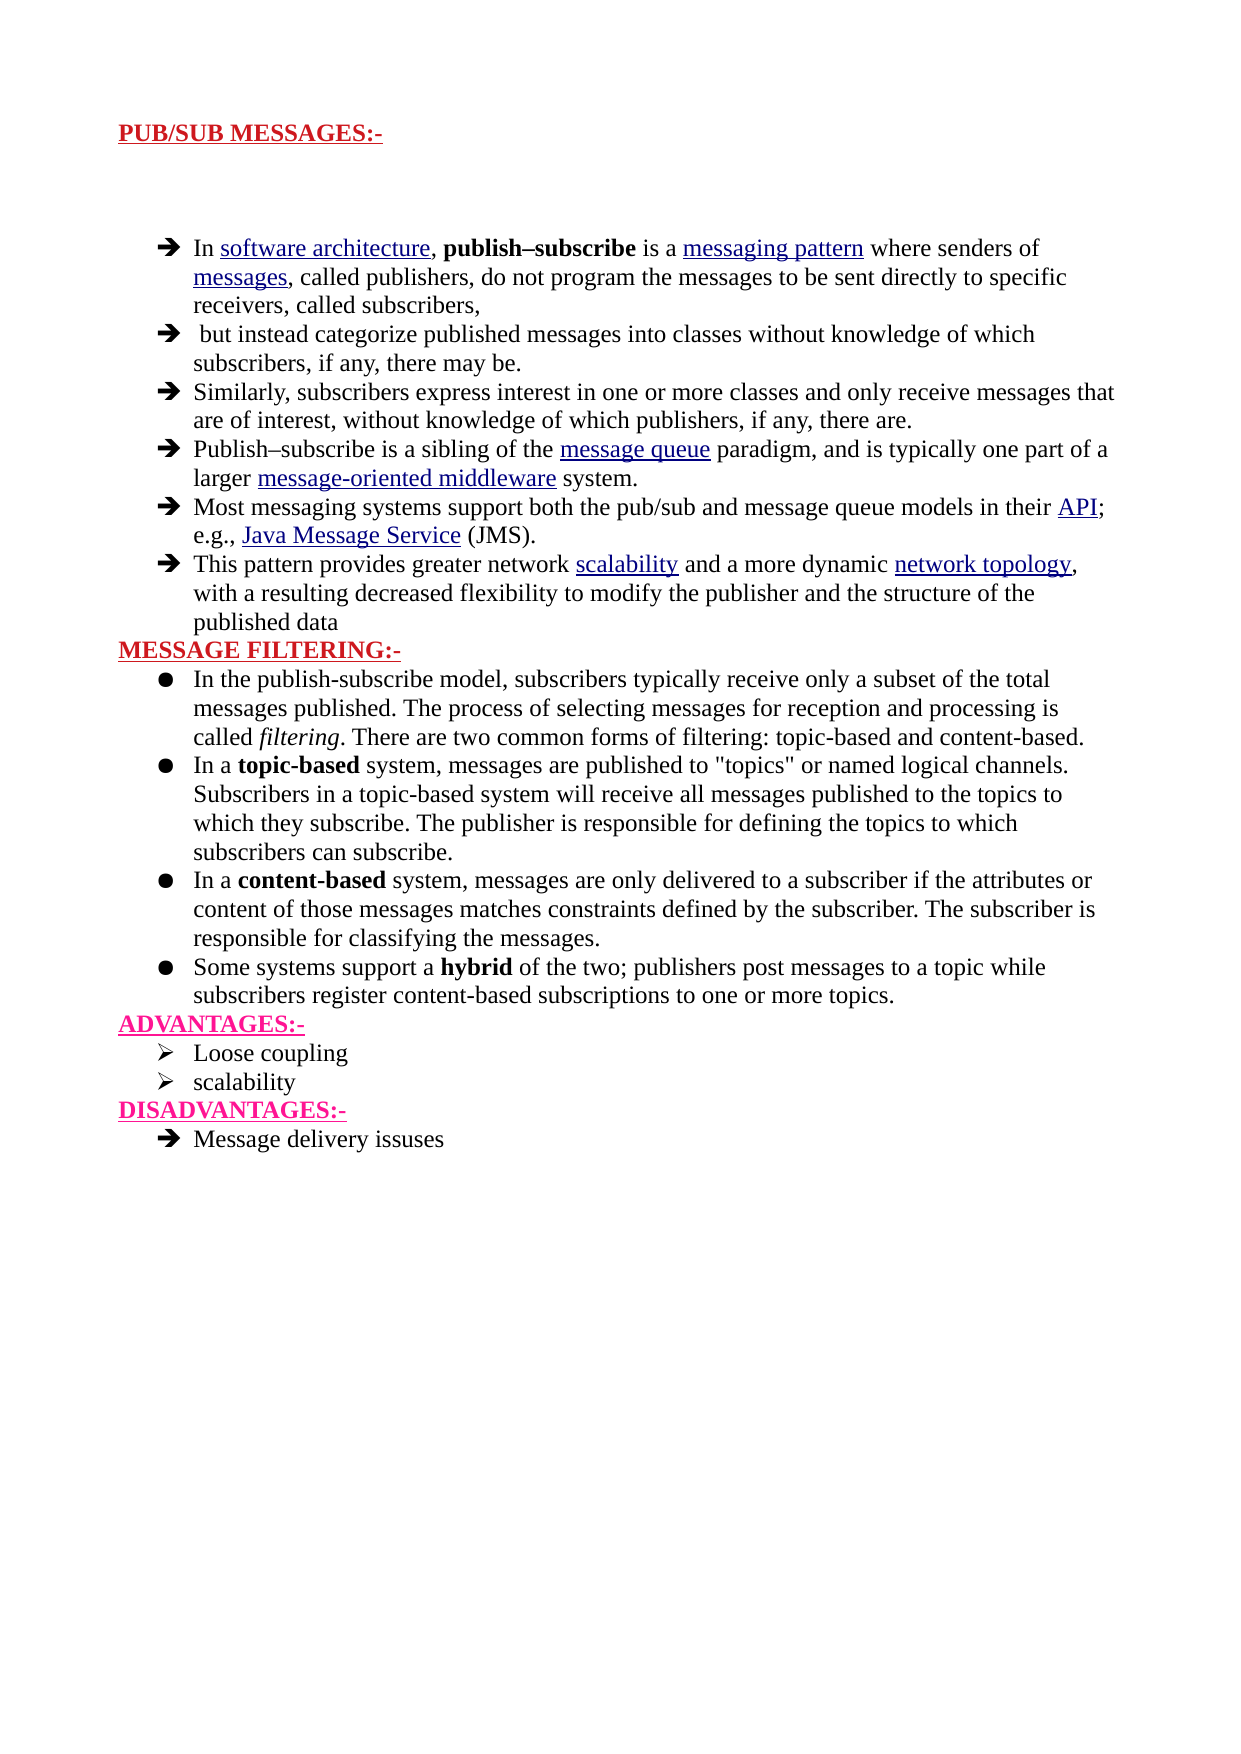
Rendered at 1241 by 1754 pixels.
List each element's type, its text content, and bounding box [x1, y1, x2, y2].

list scalability [156, 1067, 1122, 1096]
list Publish–subscribe is a sibling of the message queue paradigm, and is typically one part of a larger message-oriented middleware system. [156, 434, 1122, 492]
list Most messaging systems support both the pub/sub and message queue models in their API; e.g., Java Message Service (JMS). [156, 492, 1122, 549]
list In a topic-based system, messages are published to "topics" or named logical channels. Subscribers in a topic-based system will receive all messages published to the topics to which they subscribe. The publisher is responsible for defining the topics to which subscribers can subscribe. [156, 751, 1122, 866]
list In software architecture, publish–subscribe is a messaging pattern where senders of messages, called publishers, do not program the messages to be sent directly to specific receivers, called subscribers, [156, 233, 1122, 319]
text ADVANTAGES:- [118, 1009, 1122, 1038]
list Similarly, subscribers express interest in one or more classes and only receive messages that are of interest, without knowledge of which publishers, if any, there are. [156, 377, 1122, 434]
list In a content-based system, messages are only delivered to a subscriber if the attributes or content of those messages matches constraints defined by the subscriber. The subscriber is responsible for classifying the messages. [156, 866, 1122, 952]
text PUB/SUB MESSAGES:- [118, 118, 1122, 147]
list Message delivery issuses [156, 1124, 1122, 1153]
list Some systems support a hybrid of the two; publishers post messages to a topic while subscribers register content-based subscriptions to one or more topics. [156, 952, 1122, 1009]
text MESSAGE FILTERING:- [118, 636, 1122, 664]
list This pattern provides greater network scalability and a more dynamic network topology, with a resulting decreased flexibility to modify the publisher and the structure of the published data [156, 549, 1122, 636]
text DISADVANTAGES:- [118, 1096, 1122, 1124]
list but instead categorize published messages into classes without knowledge of which subscribers, if any, there may be. [156, 319, 1122, 377]
list In the publish-subscribe model, subscribers typically receive only a subset of the total messages published. The process of selecting messages for reception and processing is called filtering. There are two common forms of filtering: topic-based and content-based. [156, 664, 1122, 751]
list Loose coupling [156, 1038, 1122, 1067]
